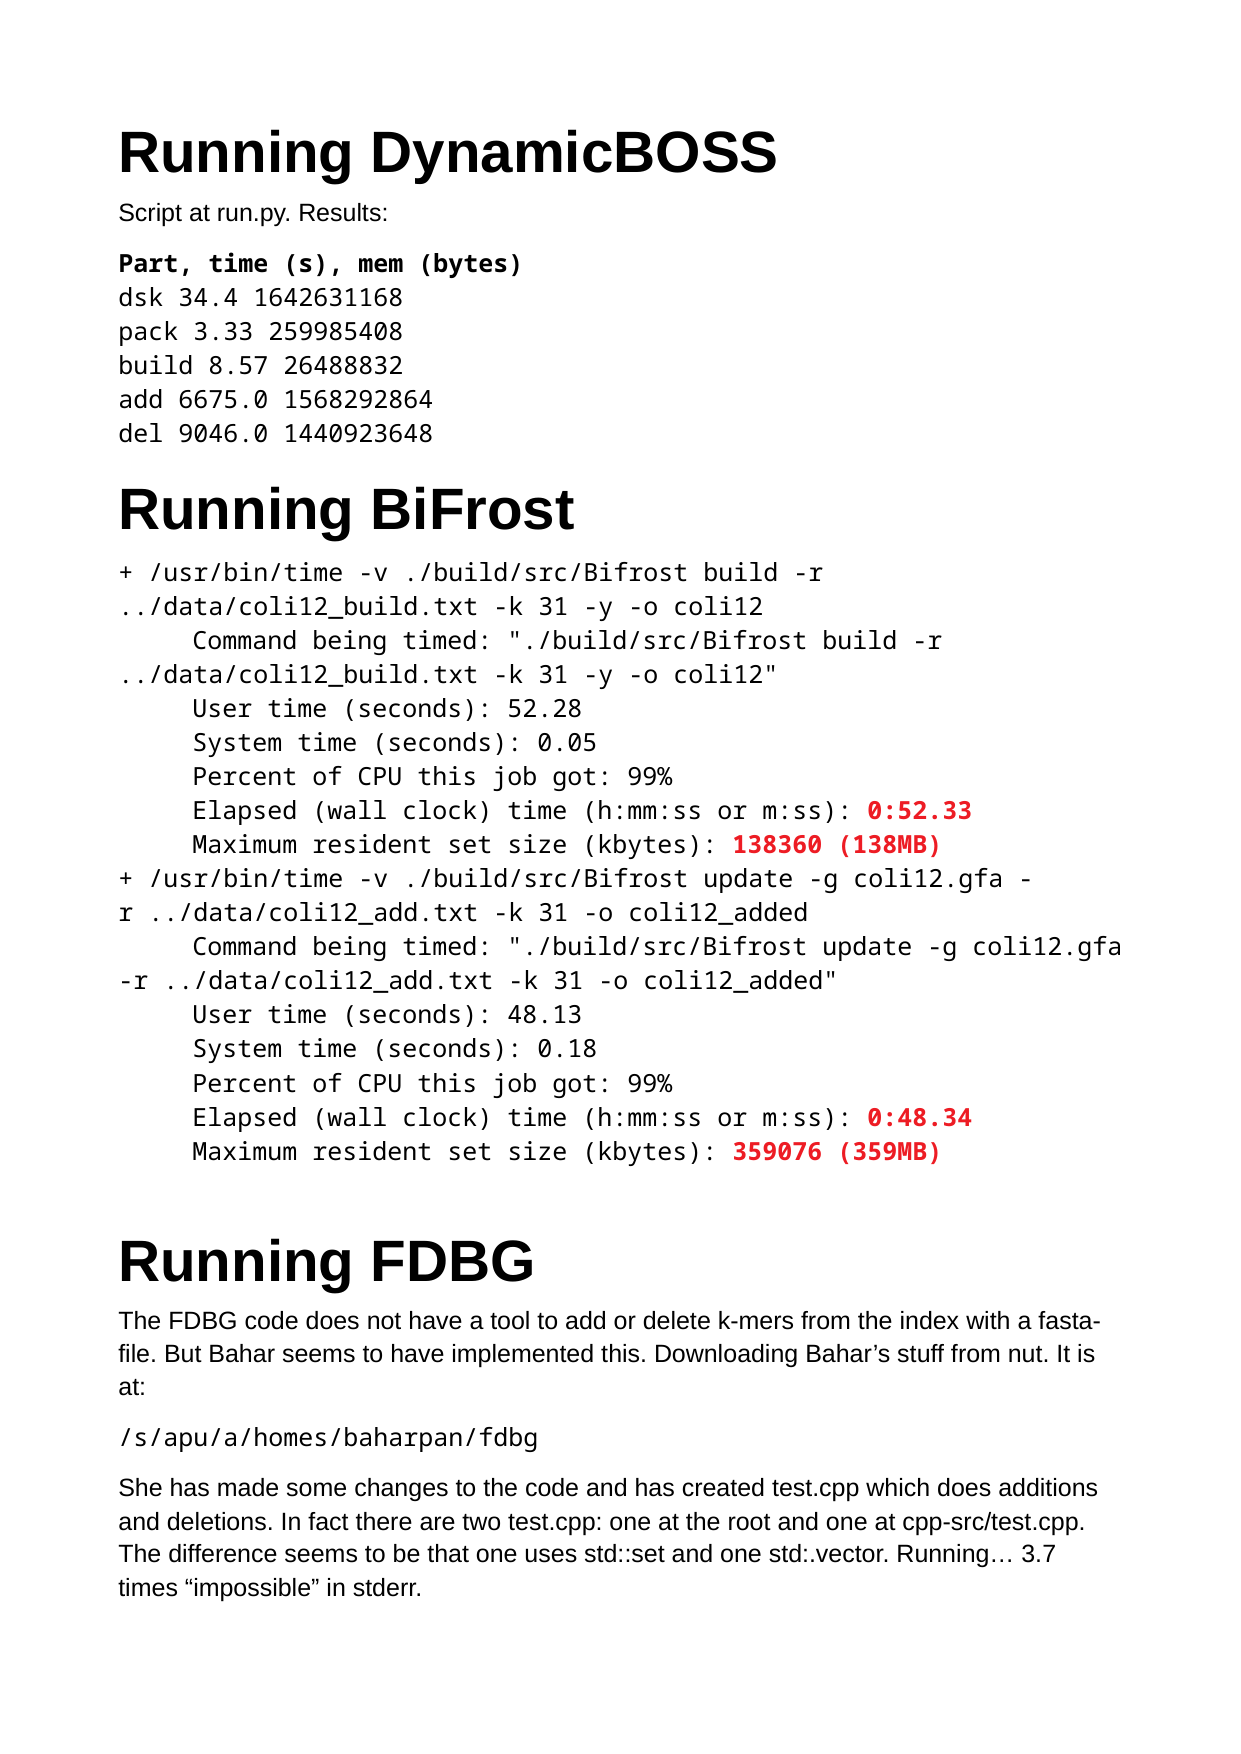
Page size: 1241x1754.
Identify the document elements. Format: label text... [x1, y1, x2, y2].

text User time (seconds): 48.13 [118, 997, 1122, 1031]
text Command being timed: "./build/src/Bifrost update -g coli12.gfa -r ../data/coli12_add.txt -k 31 -o coli12_added" [118, 929, 1122, 997]
text + /usr/bin/time -v ./build/src/Bifrost update -g coli12.gfa -r ../data/coli12_add.txt -k 31 -o coli12_added [118, 861, 1122, 929]
text Percent of CPU this job got: 99% [118, 759, 1122, 793]
text build 8.57 26488832 [118, 347, 1122, 382]
text Percent of CPU this job got: 99% [118, 1065, 1122, 1099]
text add 6675.0 1568292864 [118, 382, 1122, 416]
text Elapsed (wall clock) time (h:mm:ss or m:ss): 0:52.33 [118, 793, 1122, 827]
text pack 3.33 259985408 [118, 313, 1122, 347]
text She has made some changes to the code and has created test.cpp which does additions and deletions. In fact there are two test.cpp: one at the root and one at cpp-src/test.cpp. The difference seems to be that one uses std::set and one std:.vector. Running… 3.7 times “impossible” in stderr. [118, 1473, 1122, 1601]
text Maximum resident set size (kbytes): 138360 (138MB) [118, 827, 1122, 861]
title Running BiFrost [118, 475, 1122, 542]
text System time (seconds): 0.05 [118, 724, 1122, 759]
text Command being timed: "./build/src/Bifrost build -r ../data/coli12_build.txt -k 31 -y -o coli12" [118, 622, 1122, 691]
text dsk 34.4 1642631168 [118, 279, 1122, 313]
text del 9046.0 1440923648 [118, 416, 1122, 450]
text Script at run.py. Results: [118, 198, 1122, 226]
text The FDBG code does not have a tool to add or delete k-mers from the index with a fasta-file. But Bahar seems to have implemented this. Downloading Bahar’s stuff from nut. It is at: [118, 1306, 1122, 1401]
text Maximum resident set size (kbytes): 359076 (359MB) [118, 1133, 1122, 1167]
text /s/apu/a/homes/baharpan/fdbg [118, 1420, 1122, 1454]
title Running DynamicBOSS [118, 118, 1122, 185]
text + /usr/bin/time -v ./build/src/Bifrost build -r ../data/coli12_build.txt -k 31 -y -o coli12 [118, 554, 1122, 622]
text User time (seconds): 52.28 [118, 691, 1122, 724]
title Running FDBG [118, 1226, 1122, 1293]
text Part, time (s), mem (bytes) [118, 245, 1122, 279]
text Elapsed (wall clock) time (h:mm:ss or m:ss): 0:48.34 [118, 1099, 1122, 1133]
text System time (seconds): 0.18 [118, 1031, 1122, 1065]
